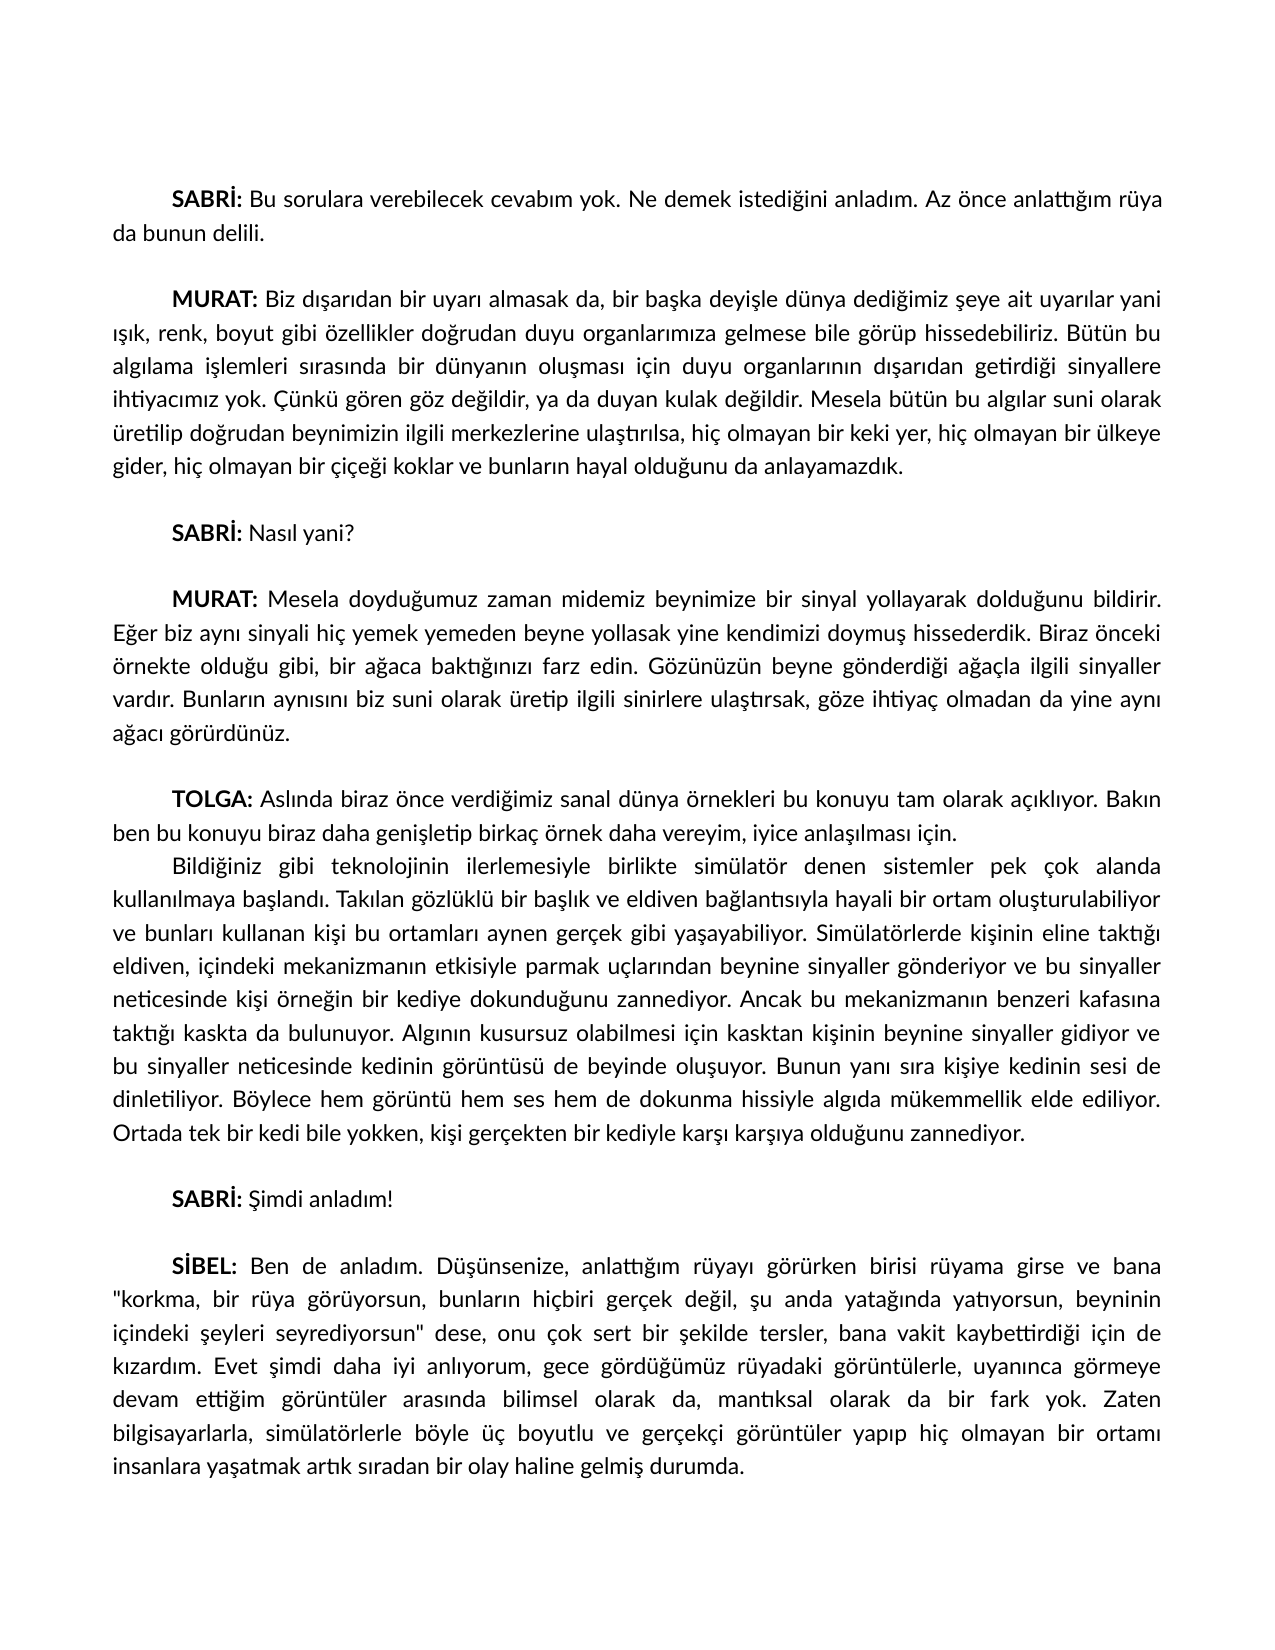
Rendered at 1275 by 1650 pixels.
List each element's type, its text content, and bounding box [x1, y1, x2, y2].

text TOLGA: Aslında biraz önce verdiğimiz sanal dünya örnekleri bu konuyu tam olarak açıklıyor. Bakın ben bu konuyu biraz daha genişletip birkaç örnek daha vereyim, iyice anlaşılması için. [112, 781, 1162, 848]
text MURAT: Biz dışarıdan bir uyarı almasak da, bir başka deyişle dünya dediğimiz şeye ait uyarılar yani ışık, renk, boyut gibi özellikler doğrudan duyu organlarımıza gelmese bile görüp hissedebiliriz. Bütün bu algılama işlemleri sırasında bir dünyanın oluşması için duyu organlarının dışarıdan getirdiği sinyallere ihtiyacımız yok. Çünkü gören göz değildir, ya da duyan kulak değildir. Mesela bütün bu algılar suni olarak üretilip doğrudan beynimizin ilgili merkezlerine ulaştırılsa, hiç olmayan bir keki yer, hiç olmayan bir ülkeye gider, hiç olmayan bir çiçeği koklar ve bunların hayal olduğunu da anlayamazdık. [112, 281, 1162, 481]
text SABRİ: Şimdi anladım! [112, 1181, 1162, 1214]
text MURAT: Mesela doyduğumuz zaman midemiz beynimize bir sinyal yollayarak dolduğunu bildirir. Eğer biz aynı sinyali hiç yemek yemeden beyne yollasak yine kendimizi doymuş hissederdik. Biraz önceki örnekte olduğu gibi, bir ağaca baktığınızı farz edin. Gözünüzün beyne gönderdiği ağaçla ilgili sinyaller vardır. Bunların aynısını biz suni olarak üretip ilgili sinirlere ulaştırsak, göze ihtiyaç olmadan da yine aynı ağacı görürdünüz. [112, 581, 1162, 748]
text SABRİ: Nasıl yani? [112, 514, 1162, 548]
text SABRİ: Bu sorulara verebilecek cevabım yok. Ne demek istediğini anladım. Az önce anlattığım rüya da bunun delili. [112, 181, 1162, 248]
text SİBEL: Ben de anladım. Düşünsenize, anlattığım rüyayı görürken birisi rüyama girse ve bana "korkma, bir rüya görüyorsun, bunların hiçbiri gerçek değil, şu anda yatağında yatıyorsun, beyninin içindeki şeyleri seyrediyorsun" dese, onu çok sert bir şekilde tersler, bana vakit kaybettirdiği için de kızardım. Evet şimdi daha iyi anlıyorum, gece gördüğümüz rüyadaki görüntülerle, uyanınca görmeye devam ettiğim görüntüler arasında bilimsel olarak da, mantıksal olarak da bir fark yok. Zaten bilgisayarlarla, simülatörlerle böyle üç boyutlu ve gerçekçi görüntüler yapıp hiç olmayan bir ortamı insanlara yaşatmak artık sıradan bir olay haline gelmiş durumda. [112, 1248, 1162, 1481]
text Bildiğiniz gibi teknolojinin ilerlemesiyle birlikte simülatör denen sistemler pek çok alanda kullanılmaya başlandı. Takılan gözlüklü bir başlık ve eldiven bağlantısıyla hayali bir ortam oluşturulabiliyor ve bunları kullanan kişi bu ortamları aynen gerçek gibi yaşayabiliyor. Simülatörlerde kişinin eline taktığı eldiven, içindeki mekanizmanın etkisiyle parmak uçlarından beynine sinyaller gönderiyor ve bu sinyaller neticesinde kişi örneğin bir kediye dokunduğunu zannediyor. Ancak bu mekanizmanın benzeri kafasına taktığı kaskta da bulunuyor. Algının kusursuz olabilmesi için kasktan kişinin beynine sinyaller gidiyor ve bu sinyaller neticesinde kedinin görüntüsü de beyinde oluşuyor. Bunun yanı sıra kişiye kedinin sesi de dinletiliyor. Böylece hem görüntü hem ses hem de dokunma hissiyle algıda mükemmellik elde ediliyor. Ortada tek bir kedi bile yokken, kişi gerçekten bir kediyle karşı karşıya olduğunu zannediyor. [112, 848, 1162, 1148]
